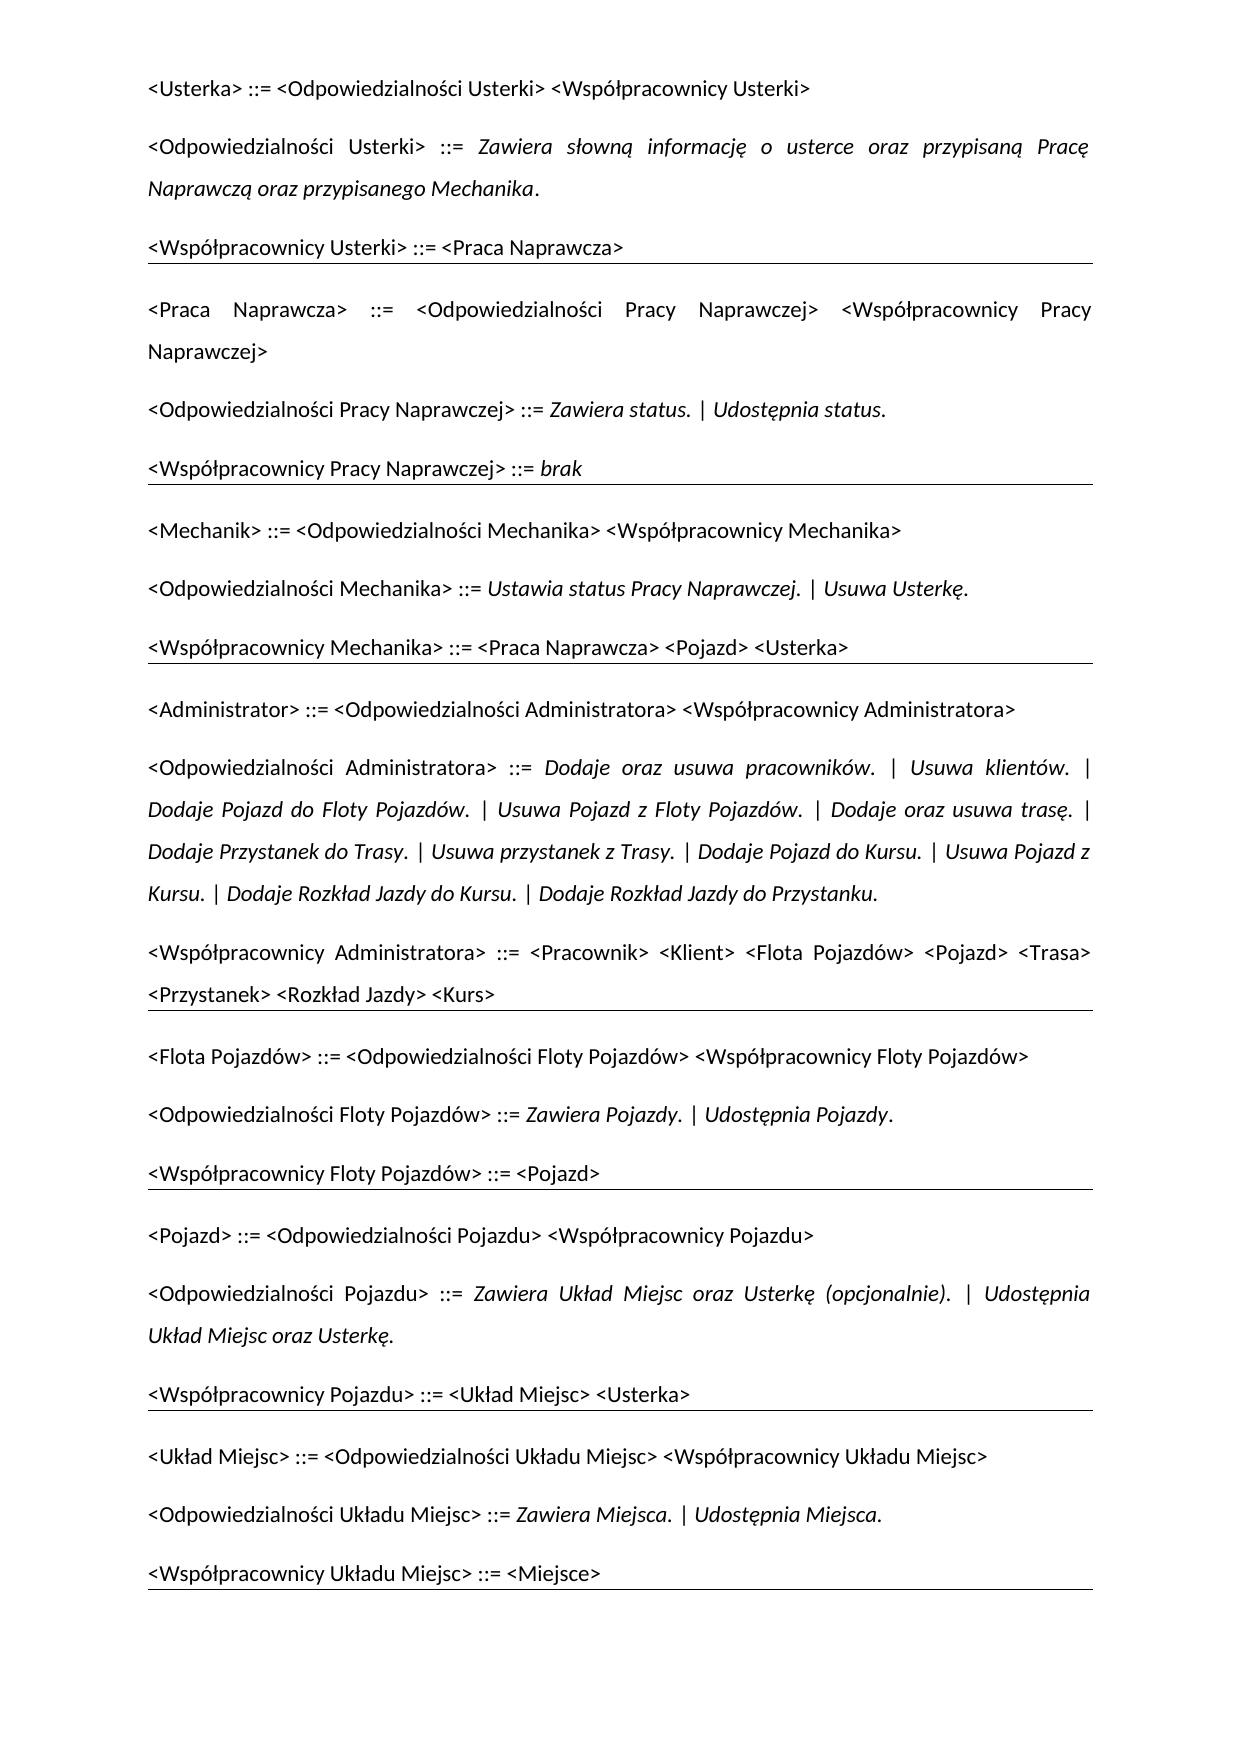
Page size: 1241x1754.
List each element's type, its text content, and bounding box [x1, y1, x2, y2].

text <Współpracownicy Administratora> ::= <Pracownik> <Klient> <Flota Pojazdów> <Pojazd> <Trasa> <Przystanek> <Rozkład Jazdy> <Kurs> [148, 938, 1093, 1010]
text <Współpracownicy Układu Miejsc> ::= <Miejsce> [148, 1559, 1093, 1589]
text <Odpowiedzialności Pojazdu> ::= Zawiera Układ Miejsc oraz Usterkę (opcjonalnie). | Udostępnia Układ Miejsc oraz Usterkę. [148, 1279, 1093, 1349]
text <Usterka> ::= <Odpowiedzialności Usterki> <Współpracownicy Usterki> [148, 74, 1093, 102]
text <Odpowiedzialności Układu Miejsc> ::= Zawiera Miejsca. | Udostępnia Miejsca. [148, 1501, 1093, 1529]
text <Mechanik> ::= <Odpowiedzialności Mechanika> <Współpracownicy Mechanika> [148, 516, 1093, 544]
text <Współpracownicy Mechanika> ::= <Praca Naprawcza> <Pojazd> <Usterka> [148, 633, 1093, 663]
text <Odpowiedzialności Administratora> ::= Dodaje oraz usuwa pracowników. | Usuwa klientów. | Dodaje Pojazd do Floty Pojazdów. | Usuwa Pojazd z Floty Pojazdów. | Dodaje oraz usuwa trasę. | Dodaje Przystanek do Trasy. | Usuwa przystanek z Trasy. | Dodaje Pojazd do Kursu. | Usuwa Pojazd z Kursu. | Dodaje Rozkład Jazdy do Kursu. | Dodaje Rozkład Jazdy do Przystanku. [148, 753, 1093, 907]
text <Praca Naprawcza> ::= <Odpowiedzialności Pracy Naprawczej> <Współpracownicy Pracy Naprawczej> [148, 295, 1093, 365]
text <Współpracownicy Pracy Naprawczej> ::= brak [148, 454, 1093, 484]
text <Flota Pojazdów> ::= <Odpowiedzialności Floty Pojazdów> <Współpracownicy Floty Pojazdów> [148, 1042, 1093, 1070]
text <Odpowiedzialności Mechanika> ::= Ustawia status Pracy Naprawczej. | Usuwa Usterkę. [148, 574, 1093, 602]
text <Administrator> ::= <Odpowiedzialności Administratora> <Współpracownicy Administratora> [148, 695, 1093, 723]
text <Odpowiedzialności Usterki> ::= Zawiera słowną informację o usterce oraz przypisaną Pracę Naprawczą oraz przypisanego Mechanika. [148, 132, 1093, 202]
text <Współpracownicy Usterki> ::= <Praca Naprawcza> [148, 233, 1093, 263]
text <Odpowiedzialności Pracy Naprawczej> ::= Zawiera status. | Udostępnia status. [148, 395, 1093, 423]
text <Współpracownicy Pojazdu> ::= <Układ Miejsc> <Usterka> [148, 1380, 1093, 1410]
text <Układ Miejsc> ::= <Odpowiedzialności Układu Miejsc> <Współpracownicy Układu Miejsc> [148, 1442, 1093, 1470]
text <Pojazd> ::= <Odpowiedzialności Pojazdu> <Współpracownicy Pojazdu> [148, 1221, 1093, 1249]
text <Odpowiedzialności Floty Pojazdów> ::= Zawiera Pojazdy. | Udostępnia Pojazdy. [148, 1101, 1093, 1128]
text <Współpracownicy Floty Pojazdów> ::= <Pojazd> [148, 1159, 1093, 1189]
